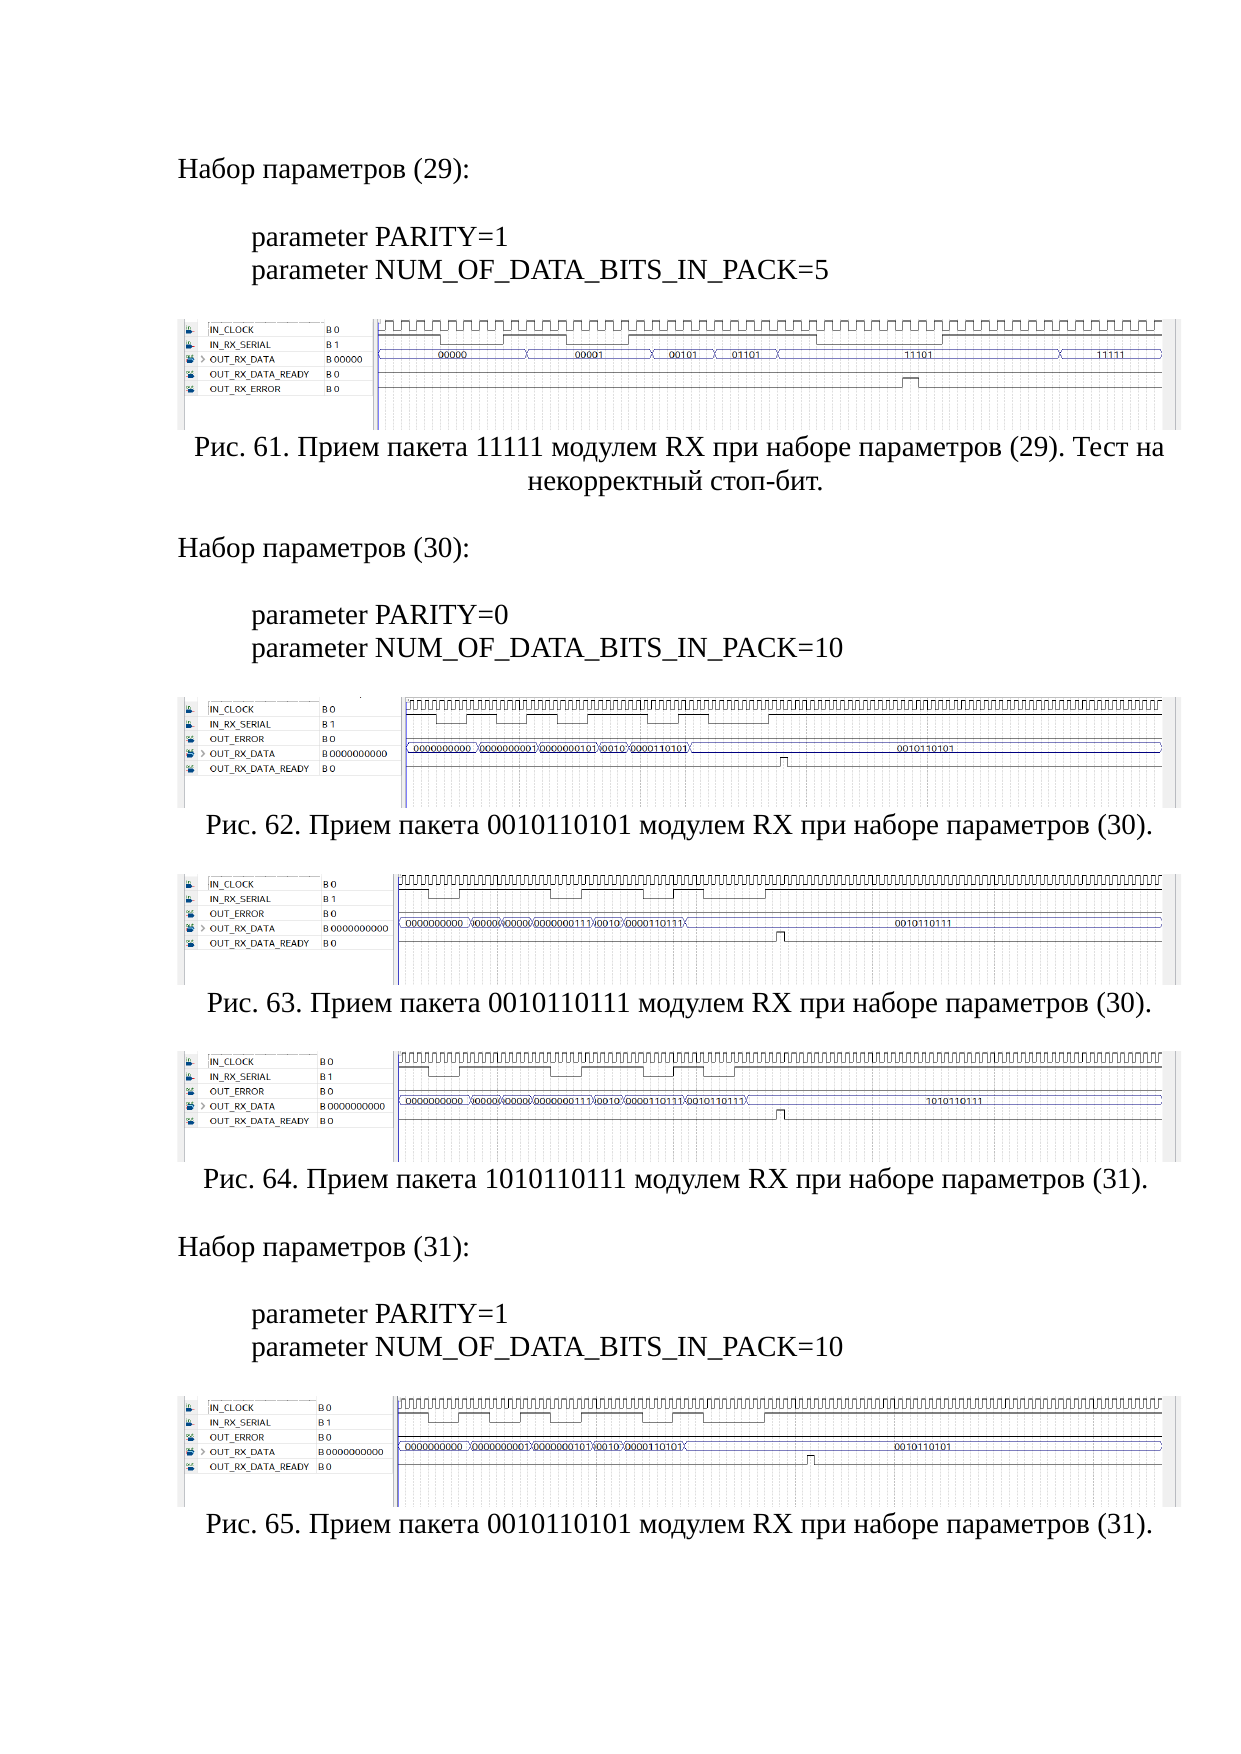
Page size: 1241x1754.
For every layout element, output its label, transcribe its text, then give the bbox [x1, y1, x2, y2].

text parameter NUM_OF_DATA_BITS_IN_PACK=10 [177, 1329, 1181, 1363]
picture [177, 1396, 1182, 1507]
picture [177, 874, 1182, 985]
picture [177, 319, 1182, 430]
text parameter PARITY=0 [177, 597, 1181, 630]
text Рис. 63. Прием пакета 0010110111 модулем RX при наборе параметров (30). [177, 985, 1181, 1018]
text Набор параметров (31): [177, 1229, 1181, 1262]
text Рис. 64. Прием пакета 1010110111 модулем RX при наборе параметров (31). [177, 1162, 1181, 1195]
picture [177, 697, 1182, 808]
picture [177, 1051, 1182, 1162]
text Набор параметров (30): [177, 530, 1181, 563]
text parameter NUM_OF_DATA_BITS_IN_PACK=5 [177, 252, 1181, 286]
text Рис. 65. Прием пакета 0010110101 модулем RX при наборе параметров (31). [177, 1507, 1181, 1540]
text Рис. 62. Прием пакета 0010110101 модулем RX при наборе параметров (30). [177, 808, 1181, 841]
text parameter NUM_OF_DATA_BITS_IN_PACK=10 [177, 630, 1181, 664]
text parameter PARITY=1 [177, 1296, 1181, 1329]
text parameter PARITY=1 [177, 219, 1181, 252]
text Набор параметров (29): [177, 152, 1181, 185]
text Рис. 61. Прием пакета 11111 модулем RX при наборе параметров (29). Тест на некорректный стоп-бит. [177, 430, 1181, 496]
